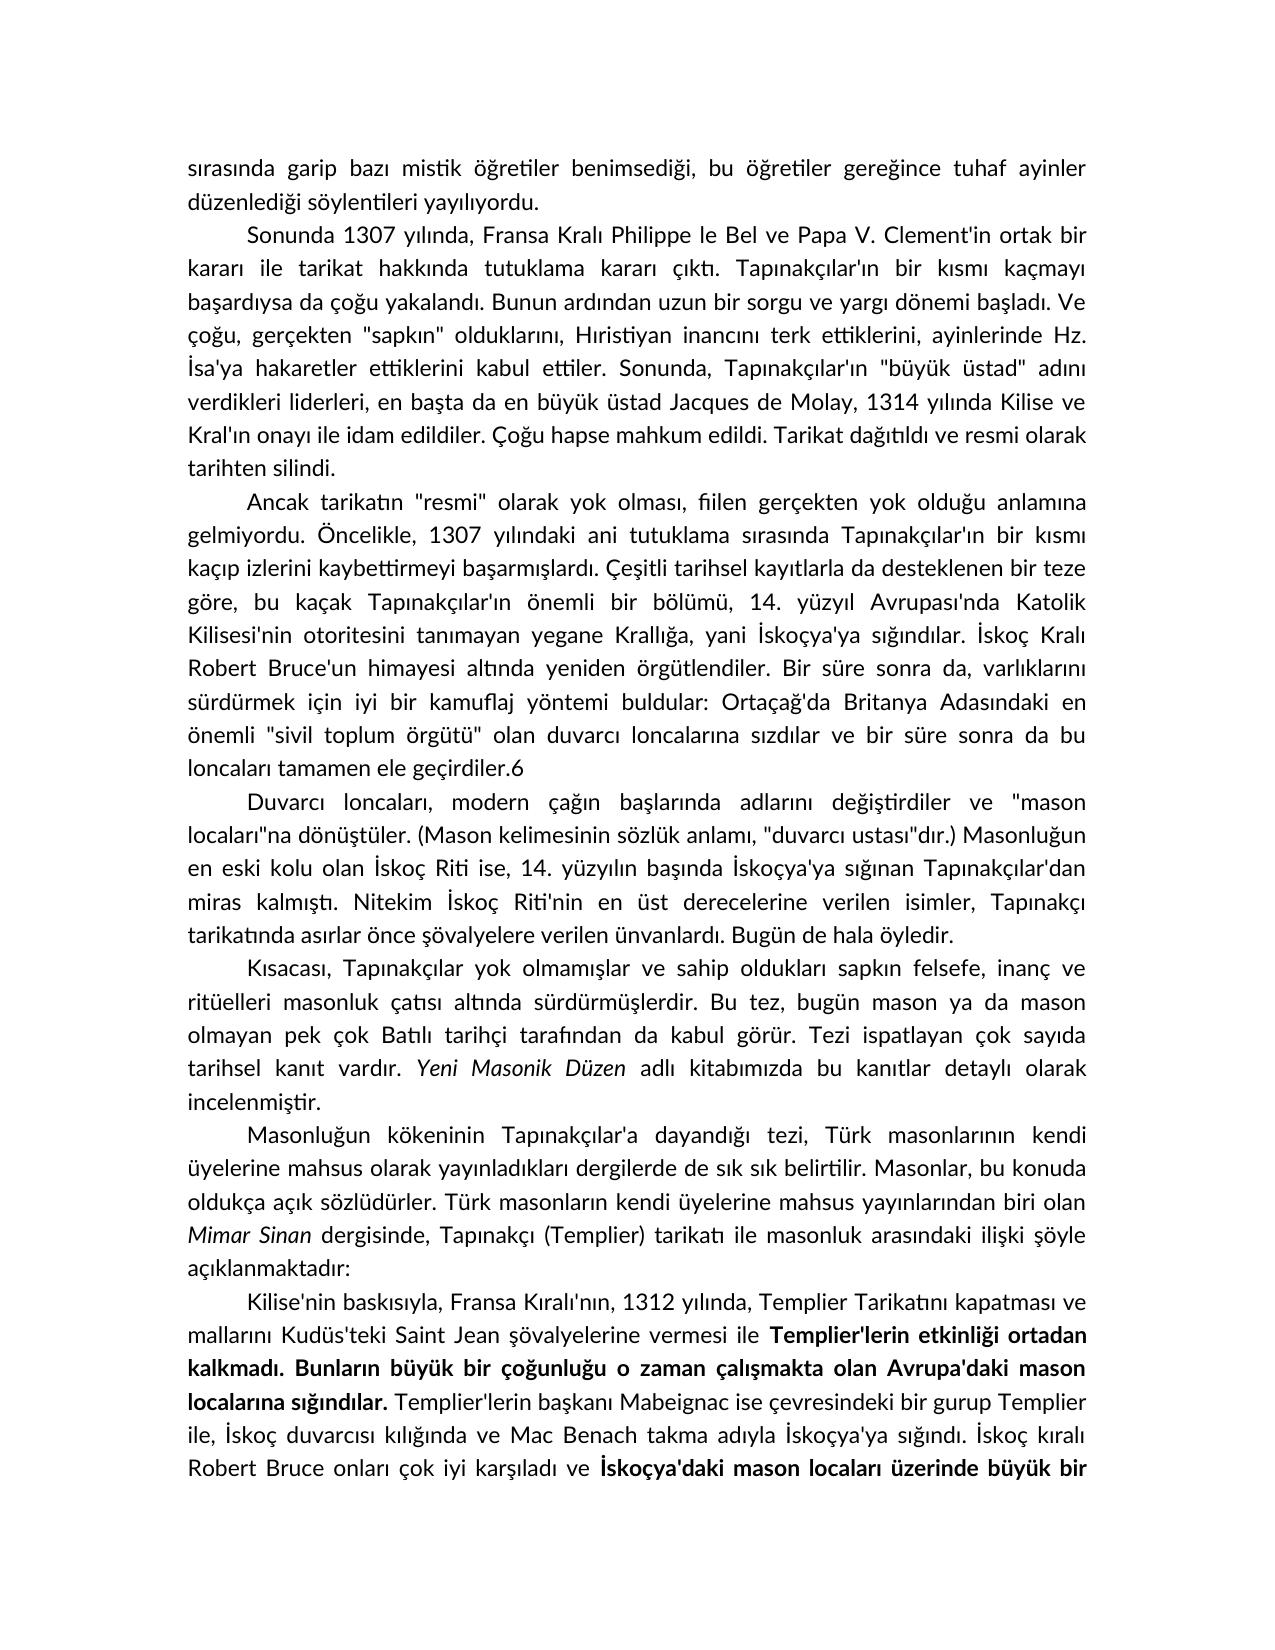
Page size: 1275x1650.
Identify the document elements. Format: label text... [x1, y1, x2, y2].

text sırasında garip bazı mistik öğretiler benimsediği, bu öğretiler gereğince tuhaf ayinler düzenlediği söylentileri yayılıyordu. [187, 150, 1087, 217]
text Kısacası, Tapınakçılar yok olmamışlar ve sahip oldukları sapkın felsefe, inanç ve ritüelleri masonluk çatısı altında sürdürmüşlerdir. Bu tez, bugün mason ya da mason olmayan pek çok Batılı tarihçi tarafından da kabul görür. Tezi ispatlayan çok sayıda tarihsel kanıt vardır. Yeni Masonik Düzen adlı kitabımızda bu kanıtlar detaylı olarak incelenmiştir. [187, 950, 1087, 1117]
text Duvarcı loncaları, modern çağın başlarında adlarını değiştirdiler ve "mason locaları"na dönüştüler. (Mason kelimesinin sözlük anlamı, "duvarcı ustası"dır.) Masonluğun en eski kolu olan İskoç Riti ise, 14. yüzyılın başında İskoçya'ya sığınan Tapınakçılar'dan miras kalmıştı. Nitekim İskoç Riti'nin en üst derecelerine verilen isimler, Tapınakçı tarikatında asırlar önce şövalyelere verilen ünvanlardı. Bugün de hala öyledir. [187, 783, 1087, 950]
text Sonunda 1307 yılında, Fransa Kralı Philippe le Bel ve Papa V. Clement'in ortak bir kararı ile tarikat hakkında tutuklama kararı çıktı. Tapınakçılar'ın bir kısmı kaçmayı başardıysa da çoğu yakalandı. Bunun ardından uzun bir sorgu ve yargı dönemi başladı. Ve çoğu, gerçekten "sapkın" olduklarını, Hıristiyan inancını terk ettiklerini, ayinlerinde Hz. İsa'ya hakaretler ettiklerini kabul ettiler. Sonunda, Tapınakçılar'ın "büyük üstad" adını verdikleri liderleri, en başta da en büyük üstad Jacques de Molay, 1314 yılında Kilise ve Kral'ın onayı ile idam edildiler. Çoğu hapse mahkum edildi. Tarikat dağıtıldı ve resmi olarak tarihten silindi. [187, 217, 1087, 483]
text Kilise'nin baskısıyla, Fransa Kıralı'nın, 1312 yılında, Templier Tarikatını kapatması ve mallarını Kudüs'teki Saint Jean şövalyelerine vermesi ile Templier'lerin etkinliği ortadan kalkmadı. Bunların büyük bir çoğunluğu o zaman çalışmakta olan Avrupa'daki mason localarına sığındılar. Templier'lerin başkanı Mabeignac ise çevresindeki bir gurup Templier ile, İskoç duvarcısı kılığında ve Mac Benach takma adıyla İskoçya'ya sığındı. İskoç kıralı Robert Bruce onları çok iyi karşıladı ve İskoçya'daki mason locaları üzerinde büyük bir [187, 1283, 1087, 1483]
text Ancak tarikatın "resmi" olarak yok olması, fiilen gerçekten yok olduğu anlamına gelmiyordu. Öncelikle, 1307 yılındaki ani tutuklama sırasında Tapınakçılar'ın bir kısmı kaçıp izlerini kaybettirmeyi başarmışlardı. Çeşitli tarihsel kayıtlarla da desteklenen bir teze göre, bu kaçak Tapınakçılar'ın önemli bir bölümü, 14. yüzyıl Avrupası'nda Katolik Kilisesi'nin otoritesini tanımayan yegane Krallığa, yani İskoçya'ya sığındılar. İskoç Kralı Robert Bruce'un himayesi altında yeniden örgütlendiler. Bir süre sonra da, varlıklarını sürdürmek için iyi bir kamuflaj yöntemi buldular: Ortaçağ'da Britanya Adasındaki en önemli "sivil toplum örgütü" olan duvarcı loncalarına sızdılar ve bir süre sonra da bu loncaları tamamen ele geçirdiler.6 [187, 483, 1087, 783]
text Masonluğun kökeninin Tapınakçılar'a dayandığı tezi, Türk masonlarının kendi üyelerine mahsus olarak yayınladıkları dergilerde de sık sık belirtilir. Masonlar, bu konuda oldukça açık sözlüdürler. Türk masonların kendi üyelerine mahsus yayınlarından biri olan Mimar Sinan dergisinde, Tapınakçı (Templier) tarikatı ile masonluk arasındaki ilişki şöyle açıklanmaktadır: [187, 1117, 1087, 1283]
